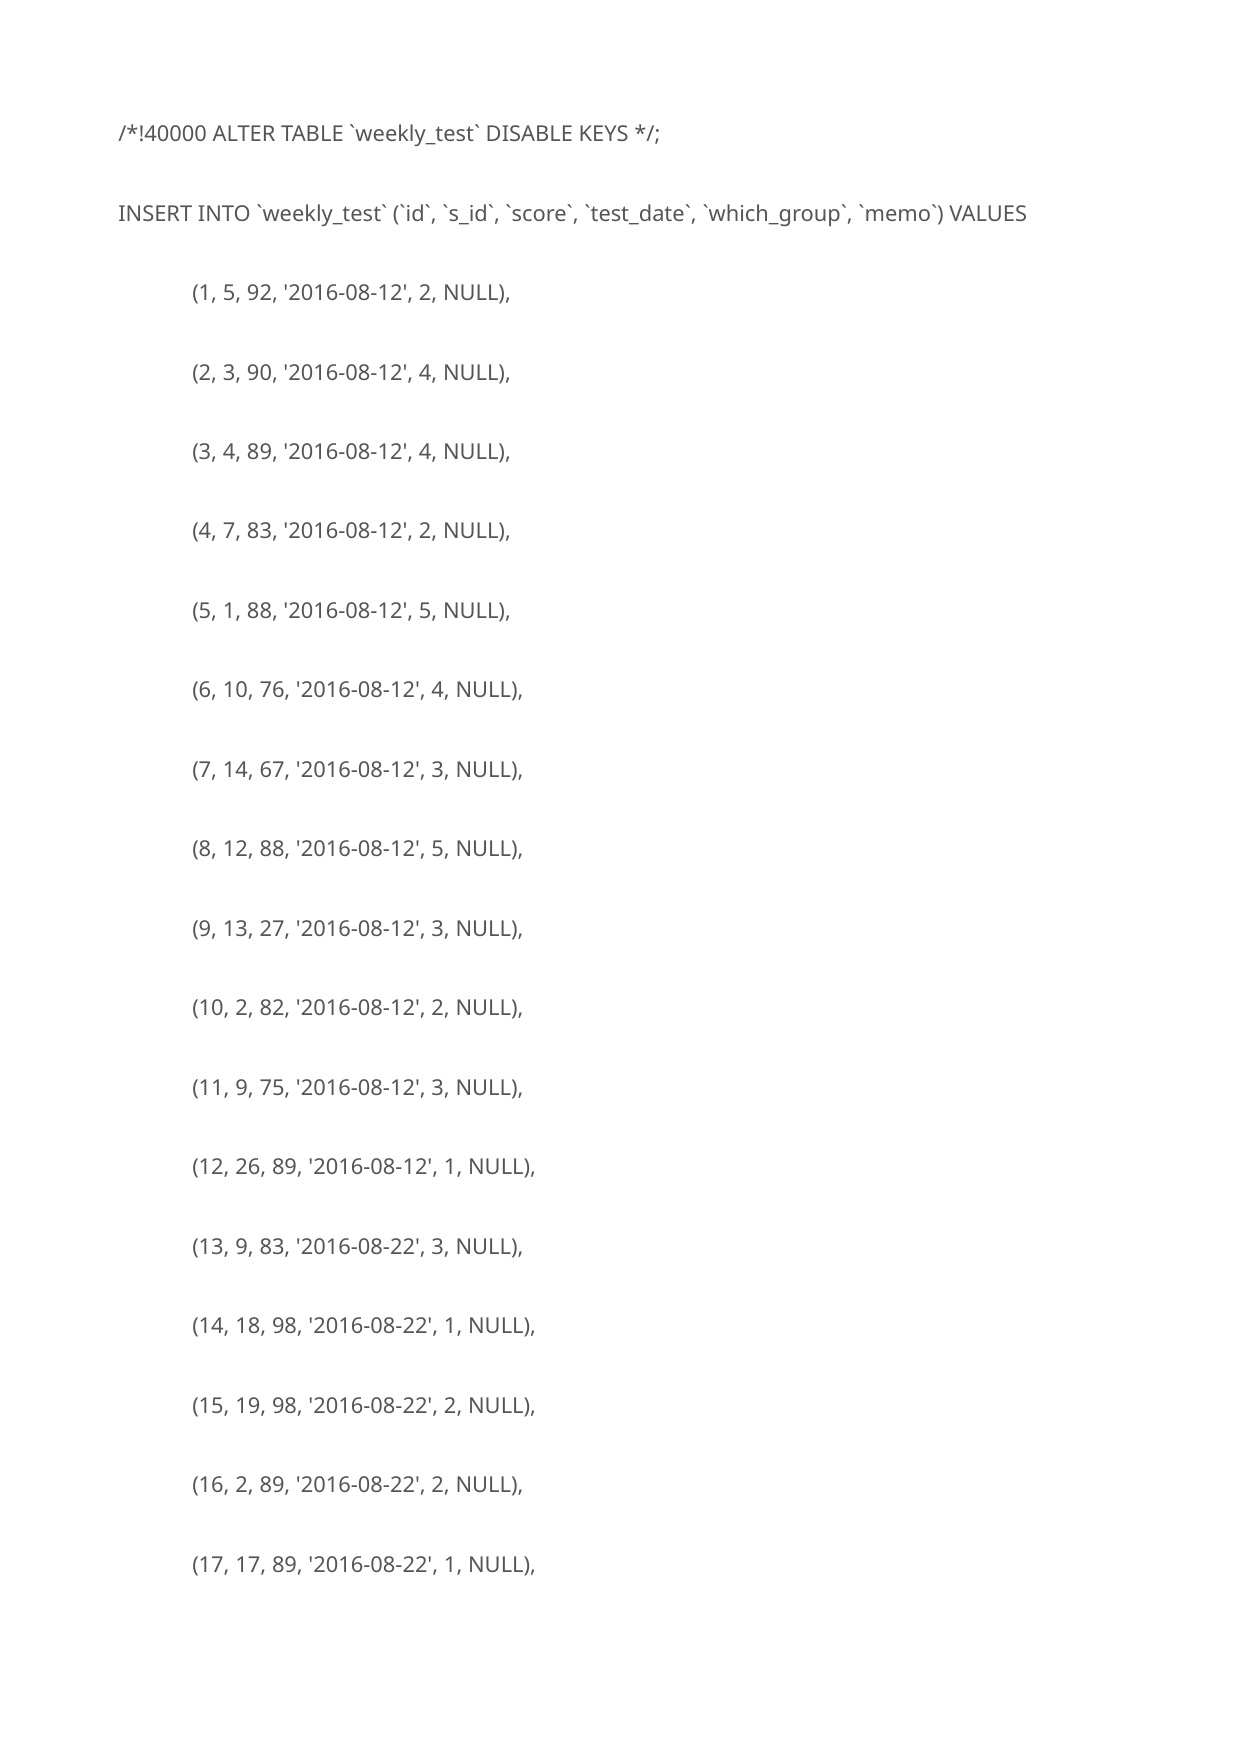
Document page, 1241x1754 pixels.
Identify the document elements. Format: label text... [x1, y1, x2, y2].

text (12, 26, 89, '2016-08-12', 1, NULL), [118, 1151, 1122, 1181]
text (14, 18, 98, '2016-08-22', 1, NULL), [118, 1310, 1122, 1340]
text (2, 3, 90, '2016-08-12', 4, NULL), [118, 357, 1122, 386]
text (17, 17, 89, '2016-08-22', 1, NULL), [118, 1549, 1122, 1578]
text (16, 2, 89, '2016-08-22', 2, NULL), [118, 1469, 1122, 1499]
text (7, 14, 67, '2016-08-12', 3, NULL), [118, 754, 1122, 784]
text (6, 10, 76, '2016-08-12', 4, NULL), [118, 674, 1122, 704]
text (10, 2, 82, '2016-08-12', 2, NULL), [118, 992, 1122, 1022]
text (1, 5, 92, '2016-08-12', 2, NULL), [118, 277, 1122, 307]
text /*!40000 ALTER TABLE `weekly_test` DISABLE KEYS */; [118, 118, 1122, 148]
text (15, 19, 98, '2016-08-22', 2, NULL), [118, 1390, 1122, 1419]
text (8, 12, 88, '2016-08-12', 5, NULL), [118, 833, 1122, 863]
text (9, 13, 27, '2016-08-12', 3, NULL), [118, 913, 1122, 943]
text (4, 7, 83, '2016-08-12', 2, NULL), [118, 516, 1122, 545]
text (5, 1, 88, '2016-08-12', 5, NULL), [118, 595, 1122, 625]
text (11, 9, 75, '2016-08-12', 3, NULL), [118, 1072, 1122, 1102]
text (3, 4, 89, '2016-08-12', 4, NULL), [118, 436, 1122, 466]
text INSERT INTO `weekly_test` (`id`, `s_id`, `score`, `test_date`, `which_group`, `memo`) VALUES [118, 198, 1122, 227]
text (13, 9, 83, '2016-08-22', 3, NULL), [118, 1231, 1122, 1261]
